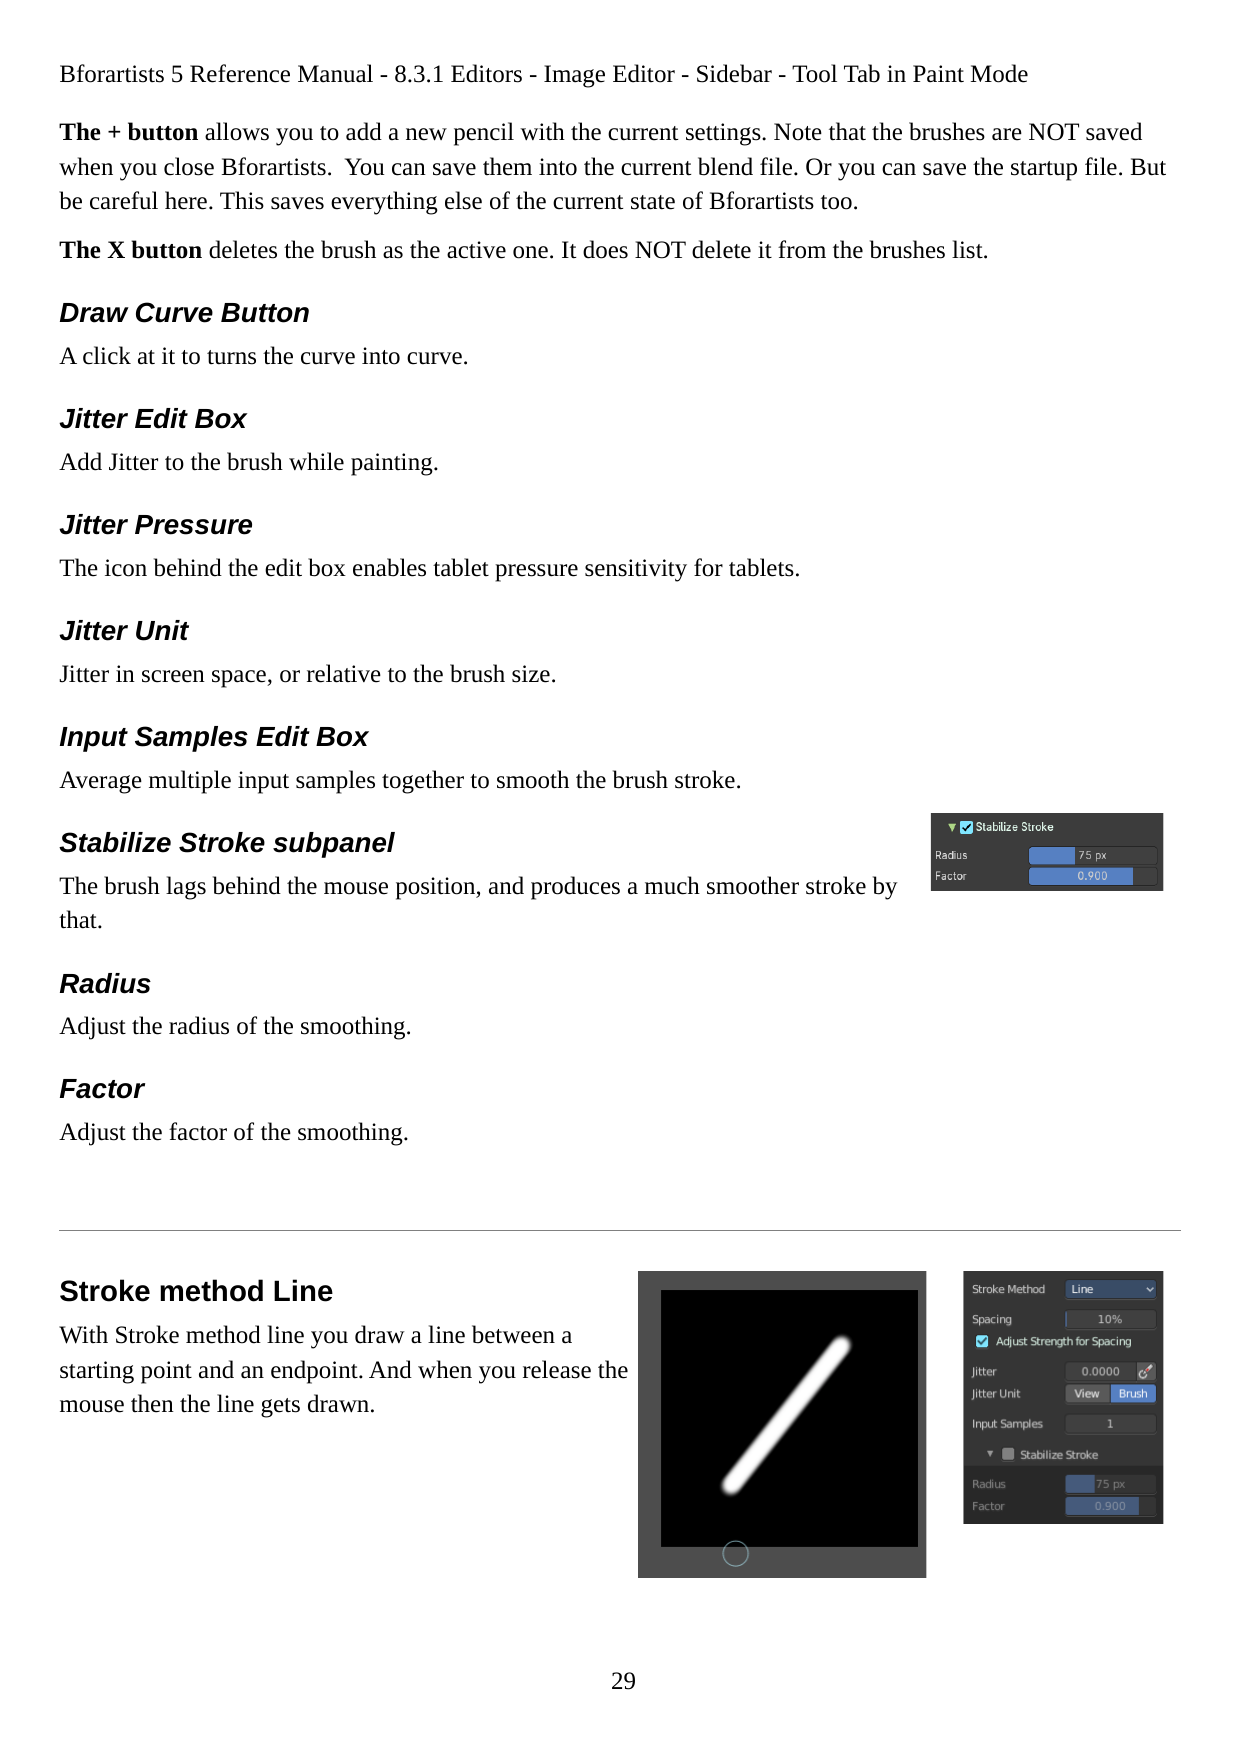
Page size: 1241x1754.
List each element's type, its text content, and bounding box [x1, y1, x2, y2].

text A click at it to turns the curve into curve. [59, 341, 1181, 370]
text [927, 1320, 963, 1418]
text Average multiple input samples together to smooth the brush stroke. [59, 765, 1181, 794]
subtitle Input Samples Edit Box [59, 721, 1181, 752]
text The icon behind the edit box enables tablet pressure sensitivity for tablets. [59, 553, 1181, 582]
text Adjust the radius of the smoothing. [59, 1011, 1181, 1040]
text Jitter in screen space, or relative to the brush size. [59, 659, 1181, 688]
subtitle Jitter Edit Box [59, 403, 1181, 435]
subtitle Stroke method Line [59, 1274, 638, 1308]
text Add Jitter to the brush while painting. [59, 447, 1181, 476]
subtitle Jitter Unit [59, 615, 1181, 647]
subtitle Jitter Pressure [59, 509, 1181, 541]
subtitle [1164, 1274, 1181, 1308]
text With Stroke method line you draw a line between a starting point and an endpoint. And when you release the mouse then the line gets drawn. [59, 1320, 638, 1418]
subtitle Draw Curve Button [59, 297, 1181, 329]
text The + button allows you to add a new pencil with the current settings. Note that the brushes are NOT saved when you close Bforartists. You can save them into the current blend file. Or you can save the startup file. But be careful here. This saves everything else of the current state of Bforartists too. [59, 117, 1181, 215]
text Adjust the factor of the smoothing. [59, 1117, 1181, 1146]
text The brush lags behind the mouse position, and produces a much smoother stroke by that. [59, 871, 1181, 934]
subtitle [927, 1274, 963, 1308]
subtitle Radius [59, 967, 1181, 999]
picture [638, 1271, 927, 1578]
subtitle Stabilize Stroke subpanel [59, 827, 930, 858]
picture [930, 813, 1164, 891]
subtitle Factor [59, 1073, 1181, 1105]
text The X button deletes the brush as the active one. It does NOT delete it from the brushes list. [59, 235, 1181, 264]
subtitle [1164, 827, 1181, 858]
picture [963, 1271, 1164, 1524]
